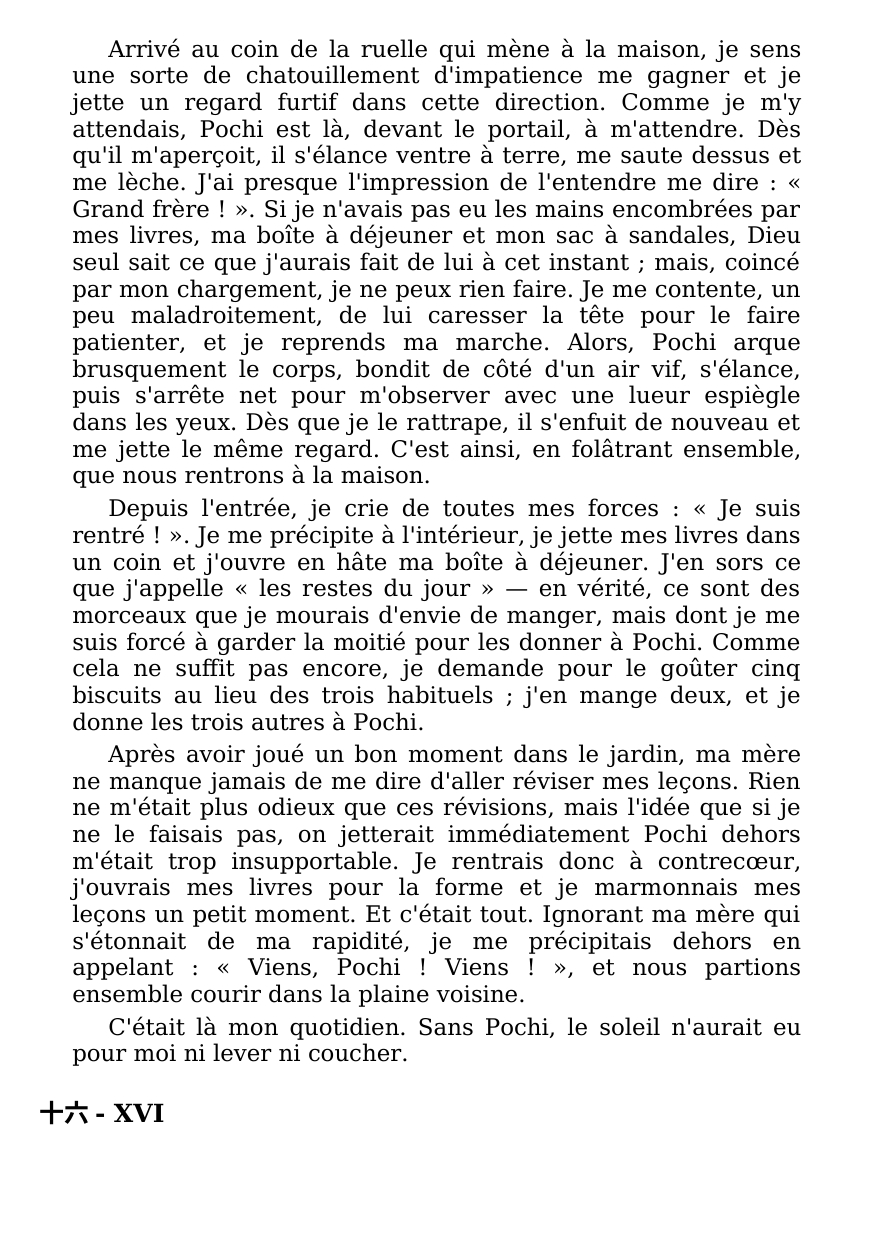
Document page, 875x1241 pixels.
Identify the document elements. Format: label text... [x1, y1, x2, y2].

text C'était là mon quotidien. Sans Pochi, le soleil n'aurait eu pour moi ni lever ni coucher. [72, 1014, 802, 1067]
text Après avoir joué un bon moment dans le jardin, ma mère ne manque jamais de me dire d'aller réviser mes leçons. Rien ne m'était plus odieux que ces révisions, mais l'idée que si je ne le faisais pas, on jetterait immédiatement Pochi dehors m'était trop insupportable. Je rentrais donc à contrecœur, j'ouvrais mes livres pour la forme et je marmonnais mes leçons un petit moment. Et c'était tout. Ignorant ma mère qui s'étonnait de ma rapidité, je me précipitais dehors en appelant : « Viens, Pochi ! Viens ! », et nous partions ensemble courir dans la plaine voisine. [72, 741, 802, 1008]
subtitle 十六 - XVI [36, 1091, 838, 1133]
text Depuis l'entrée, je crie de toutes mes forces : « Je suis rentré ! ». Je me précipite à l'intérieur, je jette mes livres dans un coin et j'ouvre en hâte ma boîte à déjeuner. J'en sors ce que j'appelle « les restes du jour » — en vérité, ce sont des morceaux que je mourais d'envie de manger, mais dont je me suis forcé à garder la moitié pour les donner à Pochi. Comme cela ne suffit pas encore, je demande pour le goûter cinq biscuits au lieu des trois habituels ; j'en mange deux, et je donne les trois autres à Pochi. [72, 495, 802, 735]
text Arrivé au coin de la ruelle qui mène à la maison, je sens une sorte de chatouillement d'impatience me gagner et je jette un regard furtif dans cette direction. Comme je m'y attendais, Pochi est là, devant le portail, à m'attendre. Dès qu'il m'aperçoit, il s'élance ventre à terre, me saute dessus et me lèche. J'ai presque l'impression de l'entendre me dire : « Grand frère ! ». Si je n'avais pas eu les mains encombrées par mes livres, ma boîte à déjeuner et mon sac à sandales, Dieu seul sait ce que j'aurais fait de lui à cet instant ; mais, coincé par mon chargement, je ne peux rien faire. Je me contente, un peu maladroitement, de lui caresser la tête pour le faire patienter, et je reprends ma marche. Alors, Pochi arque brusquement le corps, bondit de côté d'un air vif, s'élance, puis s'arrête net pour m'observer avec une lueur espiègle dans les yeux. Dès que je le rattrape, il s'enfuit de nouveau et me jette le même regard. C'est ainsi, en folâtrant ensemble, que nous rentrons à la maison. [72, 36, 802, 489]
